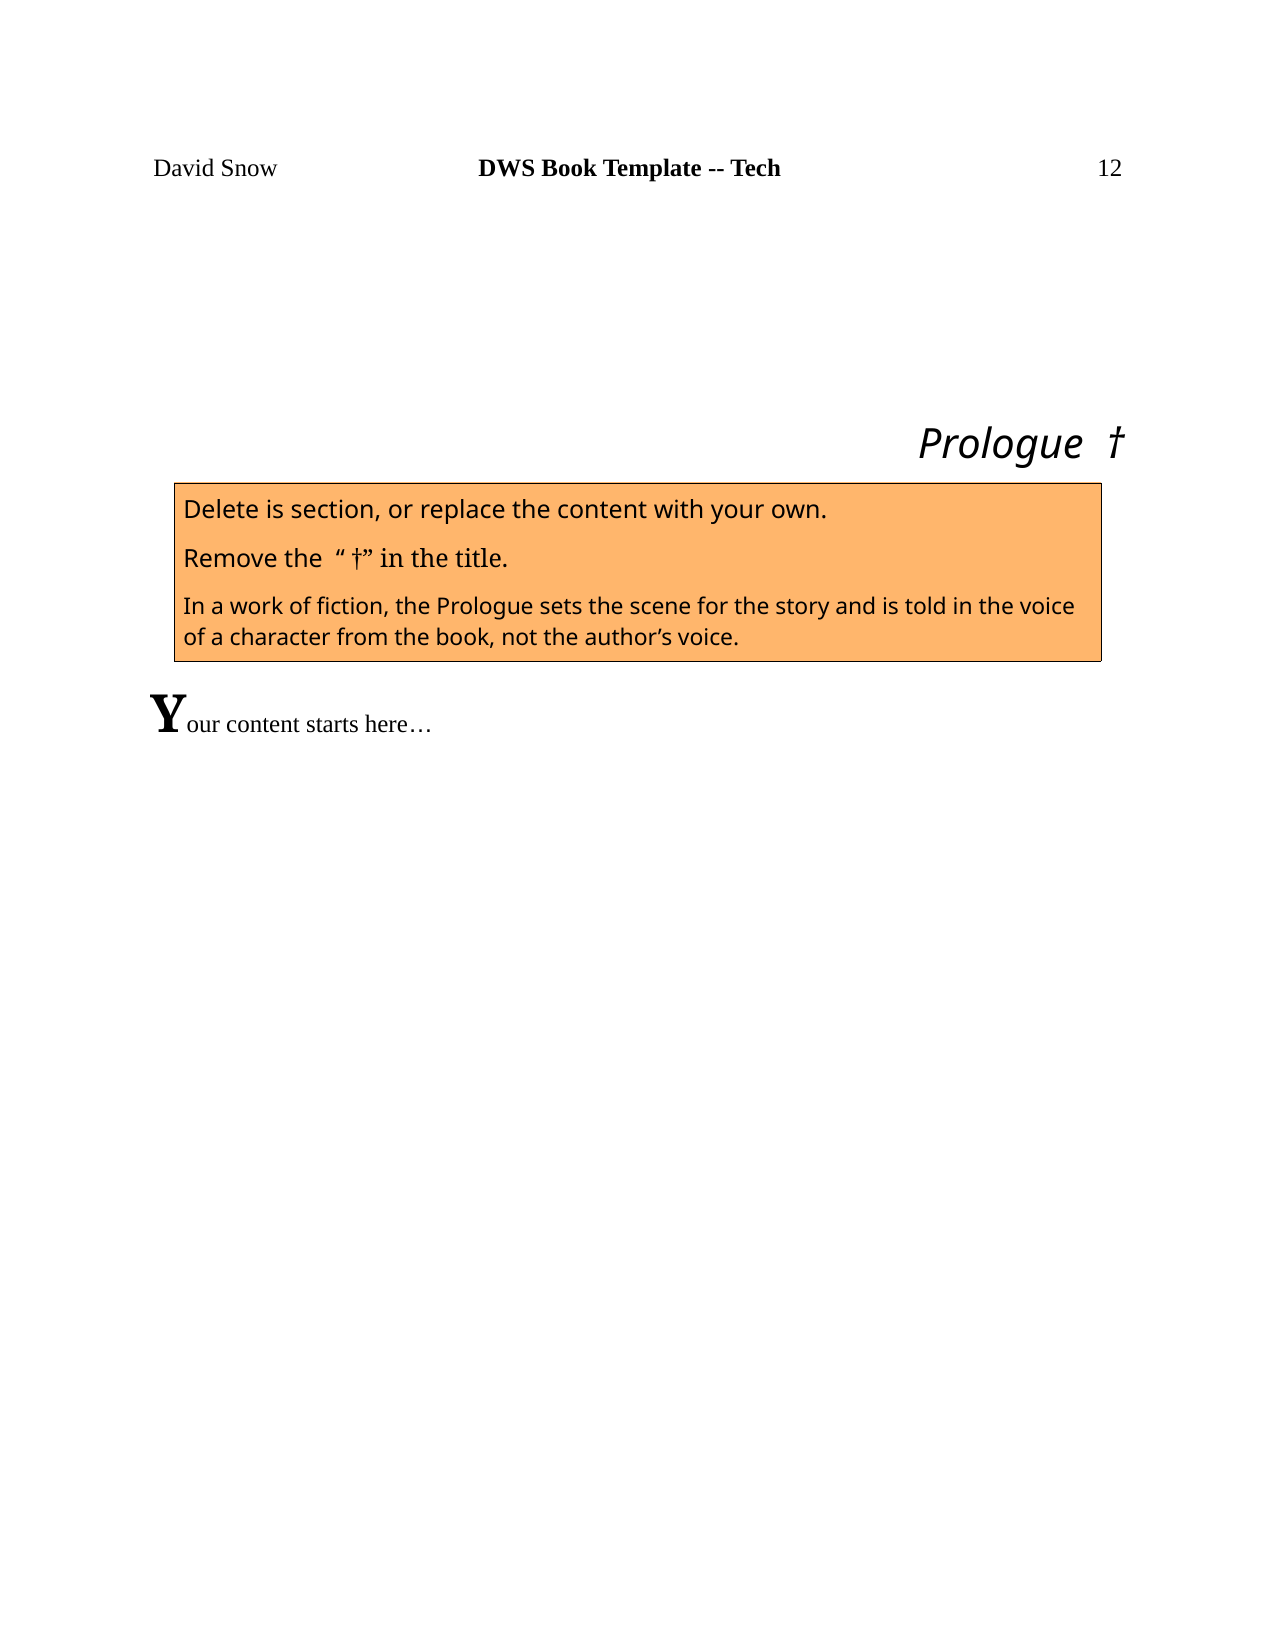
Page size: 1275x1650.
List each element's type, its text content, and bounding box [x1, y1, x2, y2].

text In a work of fiction, the Prologue sets the scene for the story and is told in the voice of a character from the book, not the author’s voice. [175, 581, 1101, 661]
subtitle Prologue † [150, 414, 1125, 471]
text Remove the “ †” in the title. [175, 532, 1101, 575]
text Your content starts here… [150, 676, 1125, 747]
text Delete is section, or replace the content with your own. [175, 484, 1101, 526]
